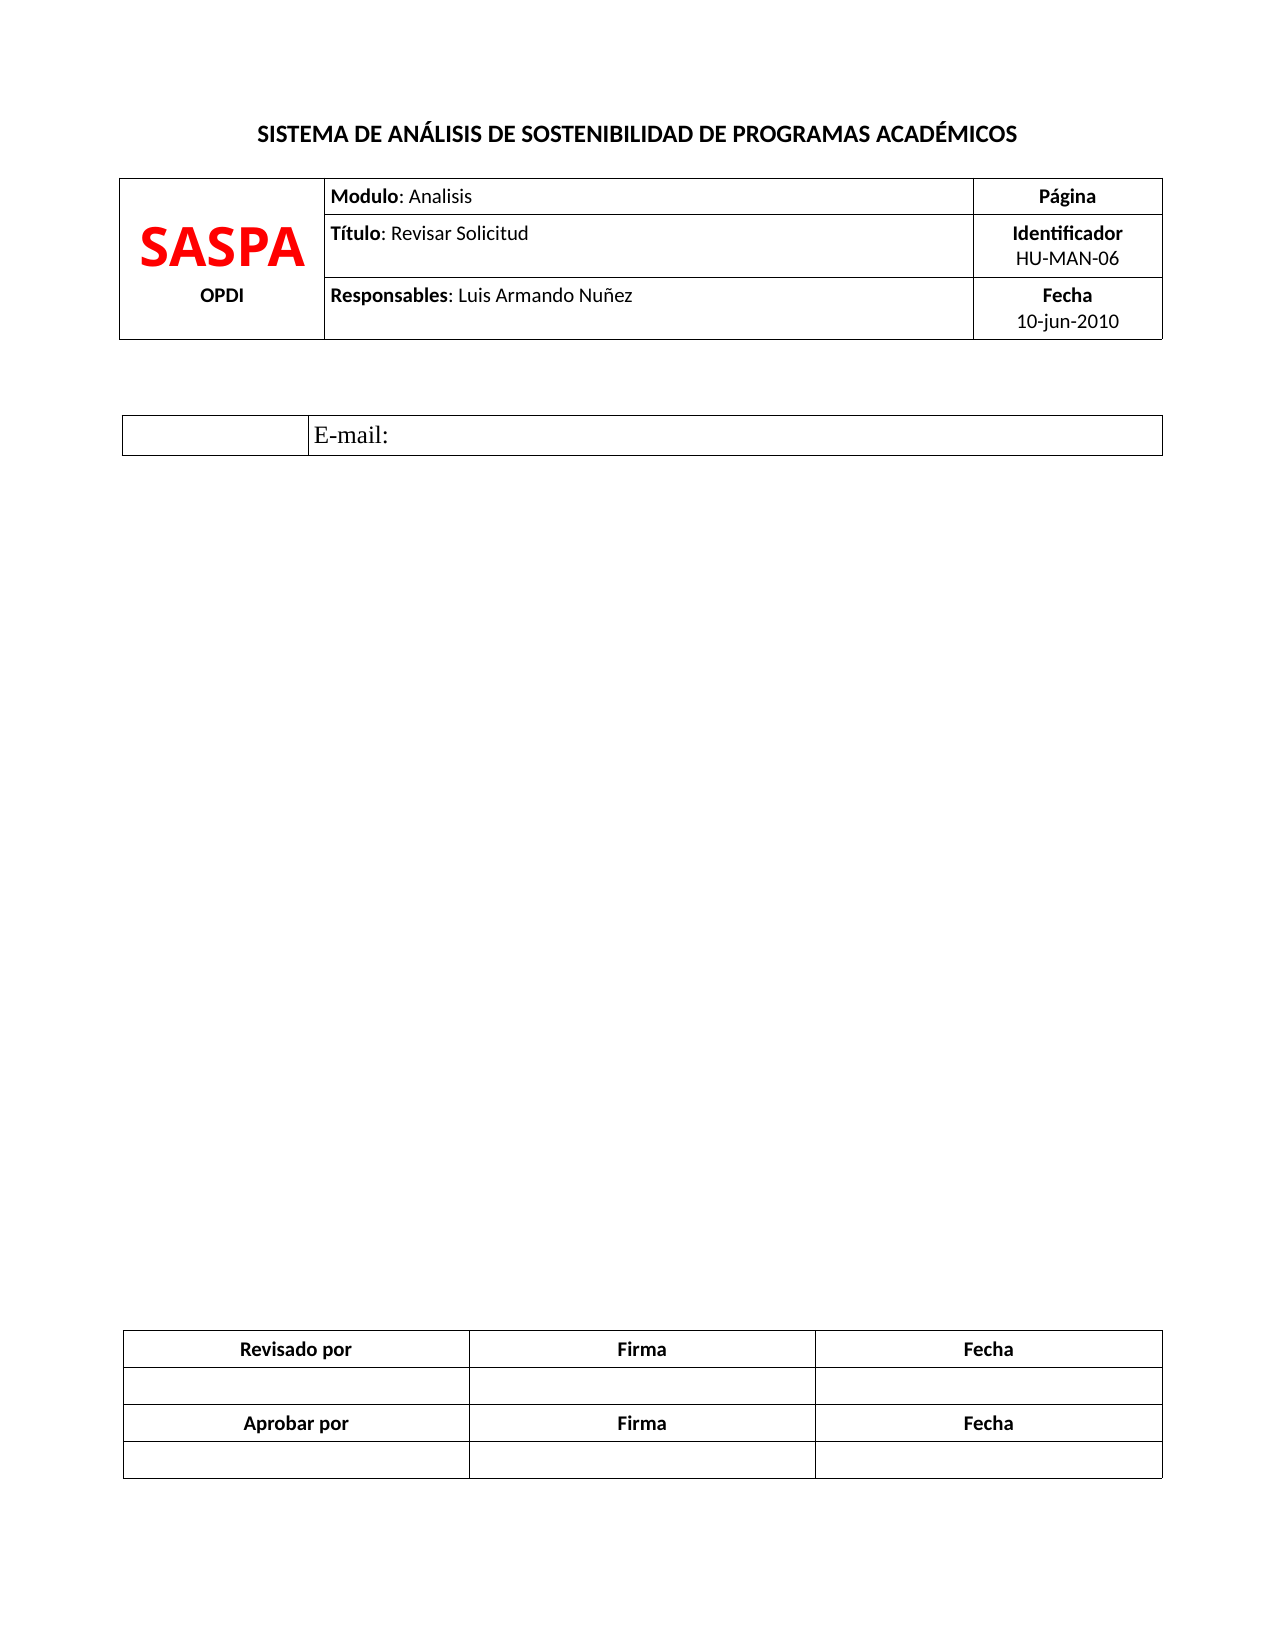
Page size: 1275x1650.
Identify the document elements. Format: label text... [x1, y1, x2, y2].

table_cell E-mail: [309, 416, 1162, 455]
table_cell [123, 416, 308, 455]
